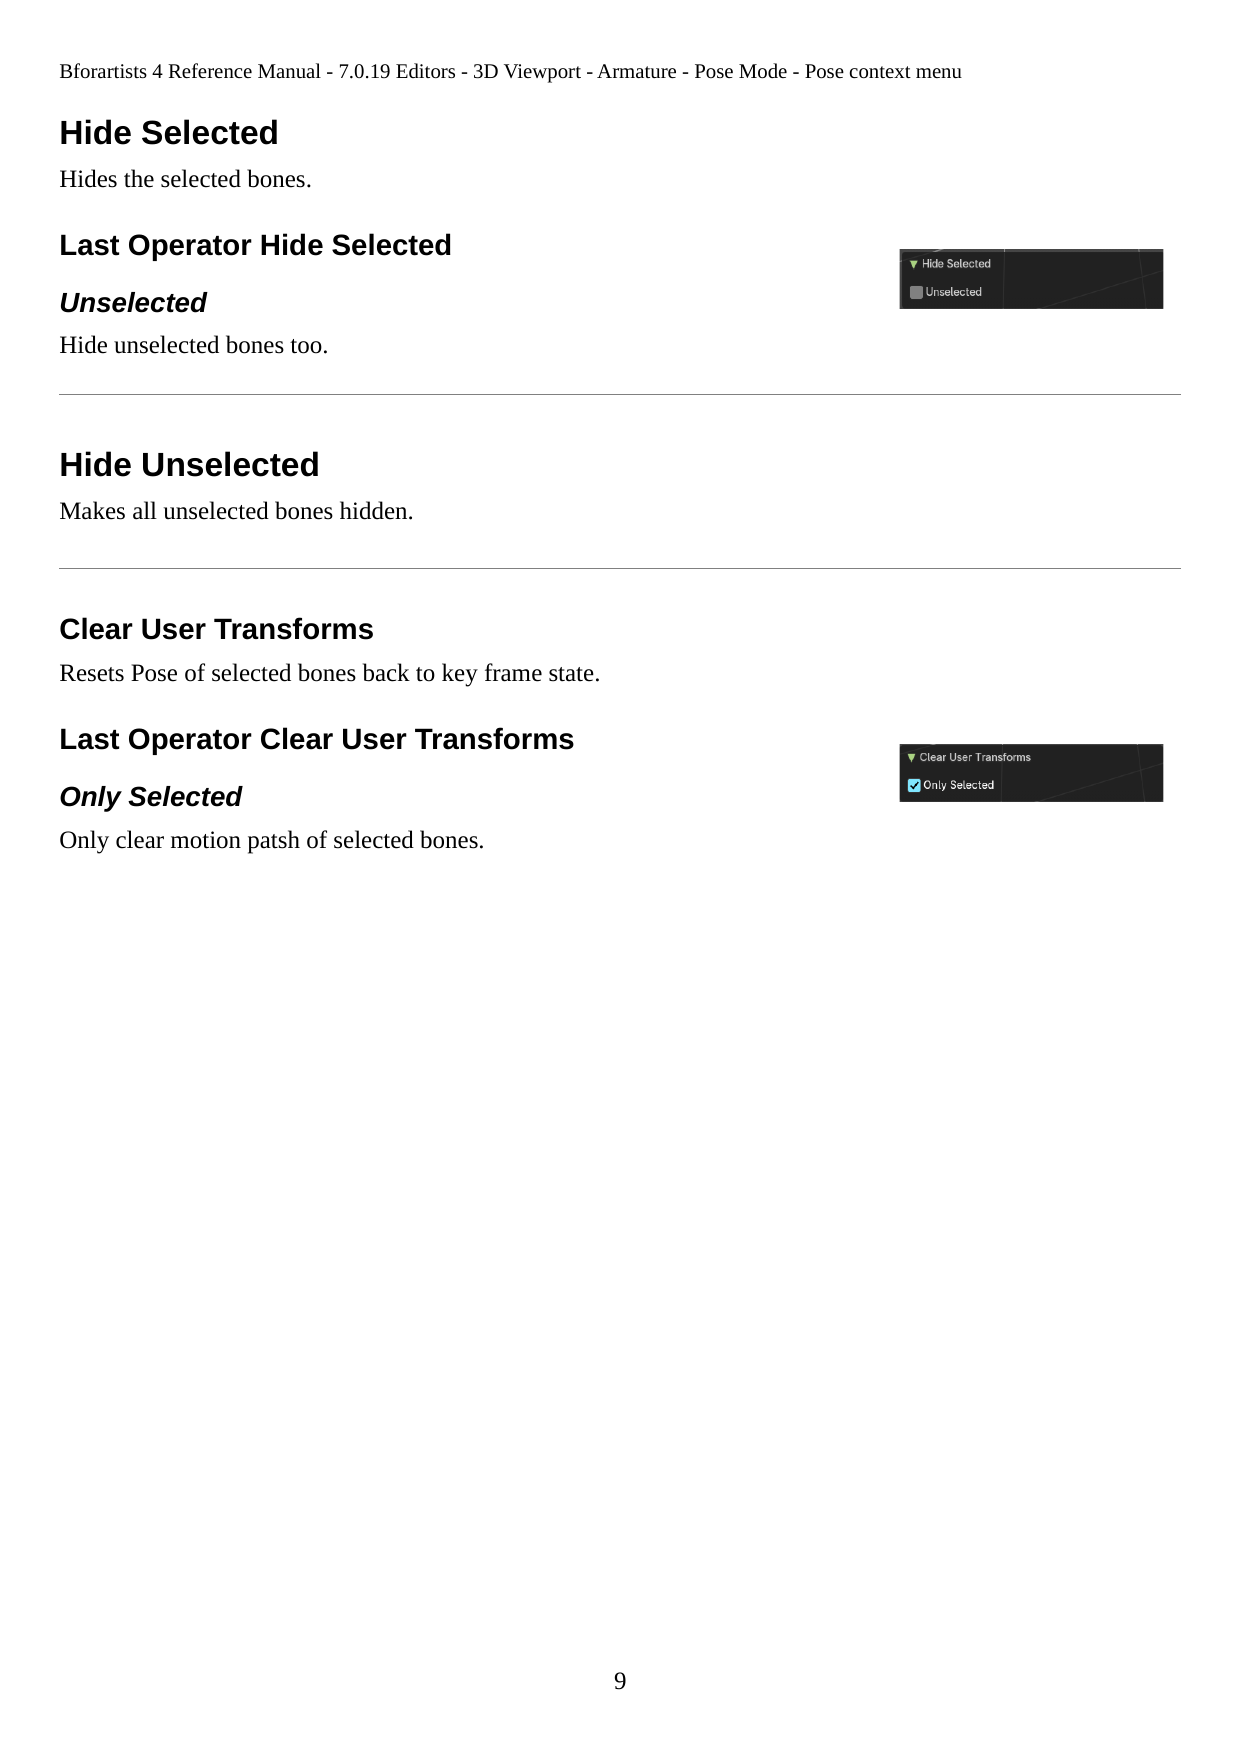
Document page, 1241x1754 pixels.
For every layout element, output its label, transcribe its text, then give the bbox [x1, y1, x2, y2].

picture [899, 744, 1164, 802]
subtitle Hide Selected [59, 113, 1181, 151]
picture [899, 249, 1164, 309]
subtitle Unselected [59, 286, 1181, 318]
subtitle Last Operator Clear User Transforms [59, 722, 1181, 756]
text Hide unselected bones too. [59, 331, 1181, 359]
subtitle Only Selected [59, 781, 1181, 812]
subtitle Last Operator Hide Selected [59, 227, 1181, 261]
text Hides the selected bones. [59, 164, 1181, 192]
text Only clear motion patsh of selected bones. [59, 825, 1181, 854]
subtitle Clear User Transforms [59, 612, 1181, 646]
text Makes all unselected bones hidden. [59, 496, 1181, 524]
text Resets Pose of selected bones back to key frame state. [59, 658, 1181, 687]
subtitle Hide Unselected [59, 444, 1181, 483]
